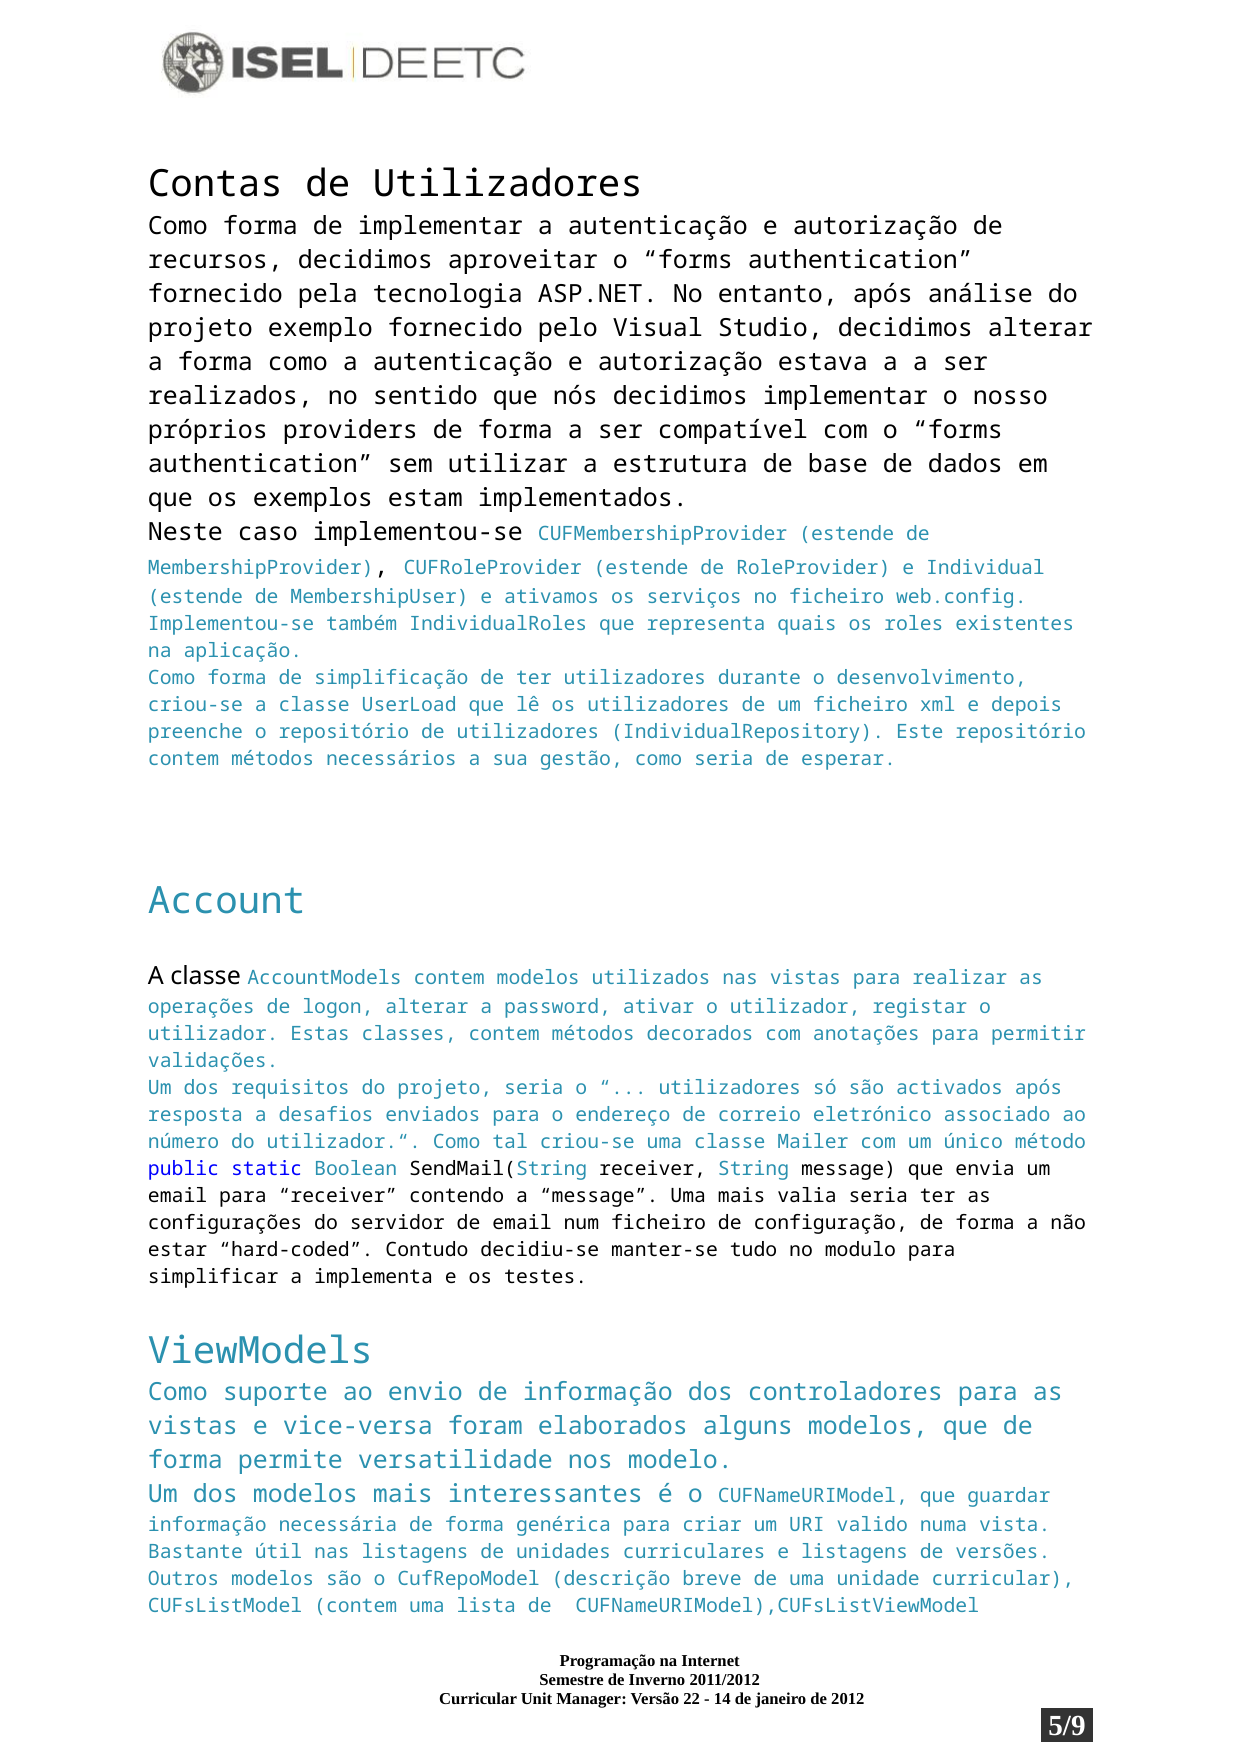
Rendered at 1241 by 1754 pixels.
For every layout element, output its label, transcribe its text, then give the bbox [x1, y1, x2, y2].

text Neste caso implementou-se CUFMembershipProvider (estende de MembershipProvider), CUFRoleProvider (estende de RoleProvider) e Individual (estende de MembershipUser) e ativamos os serviços no ficheiro web.config. [148, 514, 1093, 609]
text Contas de Utilizadores [148, 156, 1093, 207]
text Um dos requisitos do projeto, seria o “... utilizadores só são activados após resposta a desafios enviados para o endereço de correio eletrónico associado ao número do utilizador.“. Como tal criou-se uma classe Mailer com um único método public static Boolean SendMail(String receiver, String message) que envia um email para “receiver” contendo a “message”. Uma mais valia seria ter as configurações do servidor de email num ficheiro de configuração, de forma a não estar “hard-coded”. Contudo decidiu-se manter-se tudo no modulo para simplificar a implementa e os testes. [148, 1073, 1093, 1289]
text Implementou-se também IndividualRoles que representa quais os roles existentes na aplicação. [148, 609, 1093, 663]
text Um dos modelos mais interessantes é o CUFNameURIModel, que guardar informação necessária de forma genérica para criar um URI valido numa vista. Bastante útil nas listagens de unidades curriculares e listagens de versões. [148, 1476, 1093, 1564]
picture [153, 17, 555, 118]
text Outros modelos são o CufRepoModel (descrição breve de uma unidade curricular), CUFsListModel (contem uma lista de CUFNameURIModel),CUFsListViewModel [148, 1564, 1093, 1618]
text Como suporte ao envio de informação dos controladores para as vistas e vice-versa foram elaborados alguns modelos, que de forma permite versatilidade nos modelo. [148, 1374, 1093, 1476]
text ViewModels [148, 1323, 1093, 1374]
text A classe AccountModels contem modelos utilizados nas vistas para realizar as operações de logon, alterar a password, ativar o utilizador, registar o utilizador. Estas classes, contem métodos decorados com anotações para permitir validações. [148, 958, 1093, 1073]
text Como forma de simplificação de ter utilizadores durante o desenvolvimento, criou-se a classe UserLoad que lê os utilizadores de um ficheiro xml e depois preenche o repositório de utilizadores (IndividualRepository). Este repositório contem métodos necessários a sua gestão, como seria de esperar. [148, 663, 1093, 771]
text Como forma de implementar a autenticação e autorização de recursos, decidimos aproveitar o “forms authentication” fornecido pela tecnologia ASP.NET. No entanto, após análise do projeto exemplo fornecido pelo Visual Studio, decidimos alterar a forma como a autenticação e autorização estava a a ser realizados, no sentido que nós decidimos implementar o nosso próprios providers de forma a ser compatível com o “forms authentication” sem utilizar a estrutura de base de dados em que os exemplos estam implementados. [148, 207, 1093, 514]
text Account [148, 873, 1093, 924]
